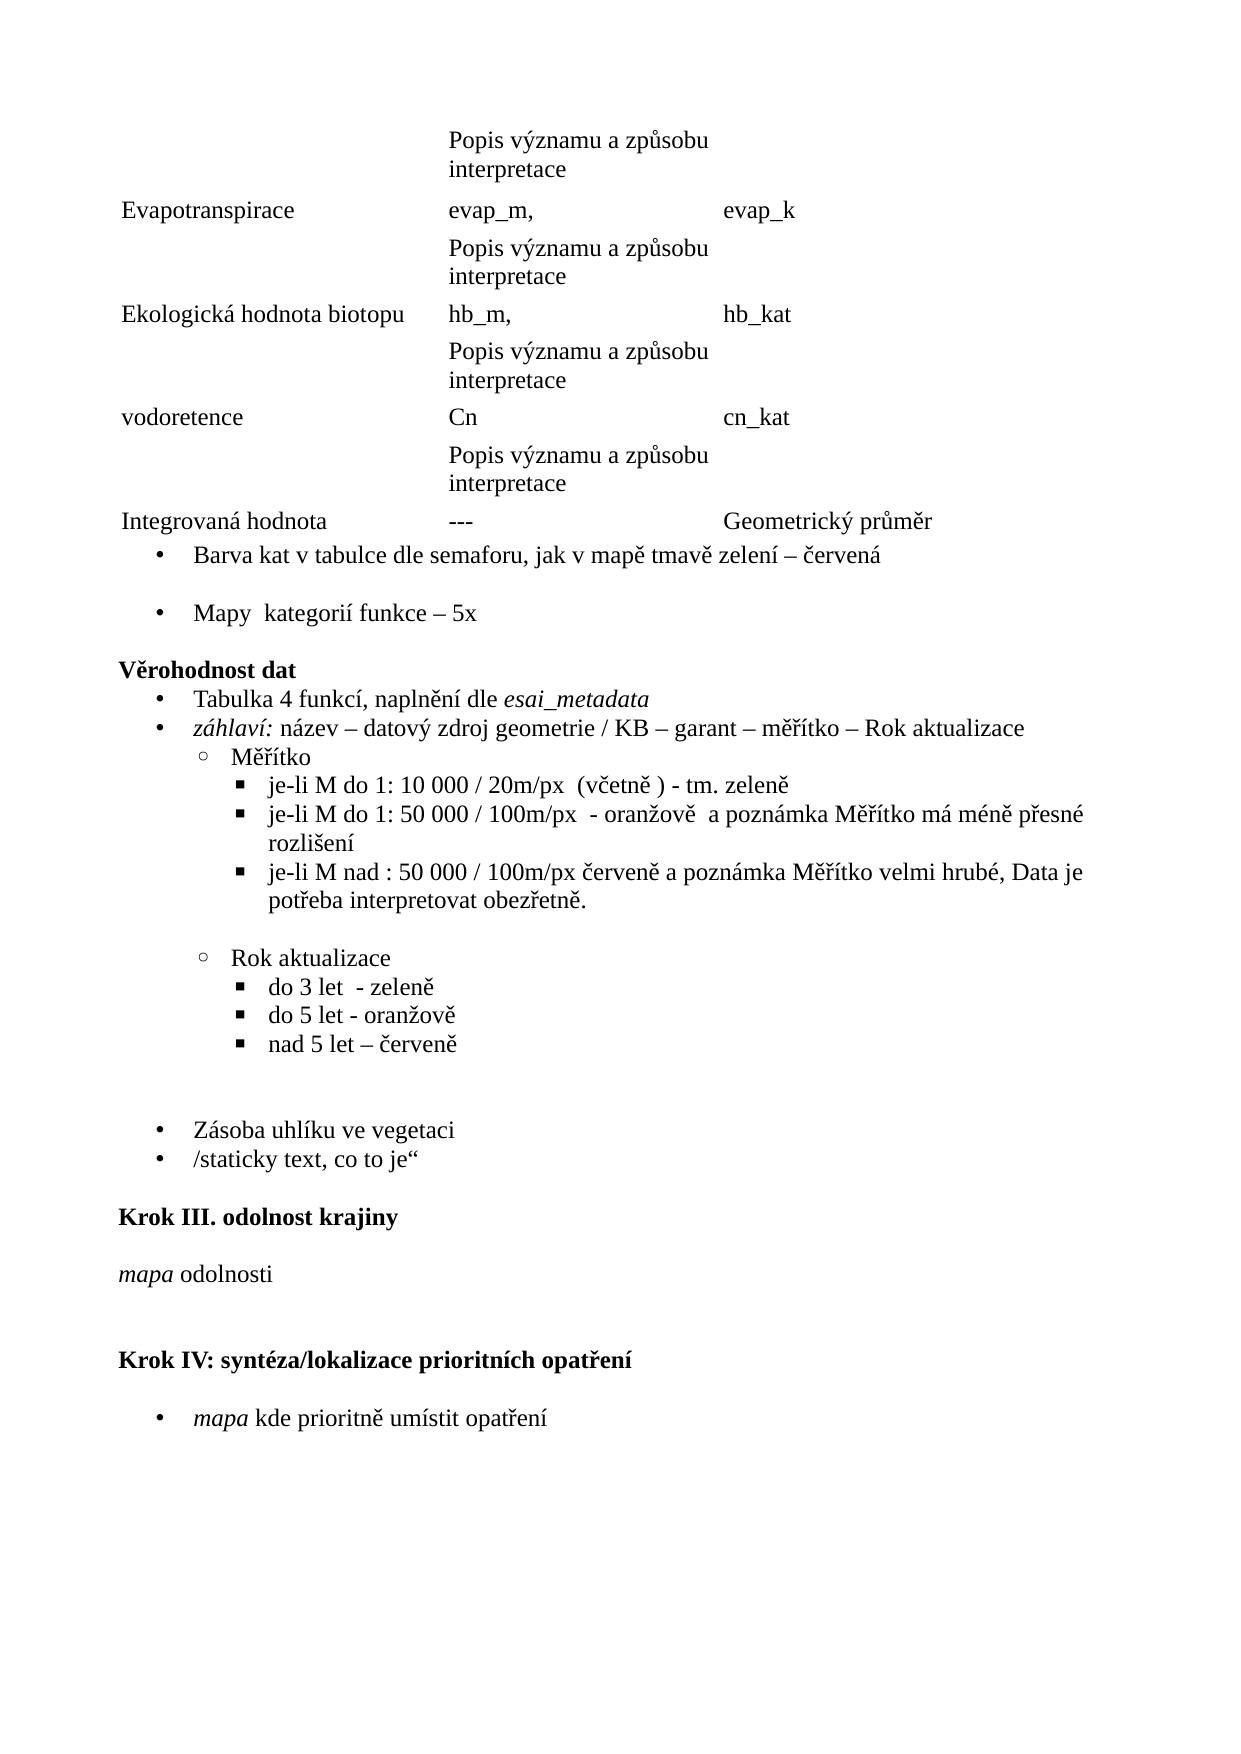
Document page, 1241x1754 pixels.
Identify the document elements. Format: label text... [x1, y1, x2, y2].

text Krok III. odolnost krajiny [118, 1202, 1122, 1230]
table_cell evap_m, [445, 190, 720, 230]
list Měřítko [193, 742, 1122, 770]
table_cell --- [445, 500, 720, 540]
list nad 5 let – červeně [231, 1029, 1122, 1058]
table_cell Ekologická hodnota biotopu [118, 293, 445, 333]
table_cell Popis významu a způsobu interpretace [445, 437, 720, 500]
table_cell Integrovaná hodnota [118, 500, 445, 540]
list Tabulka 4 funkcí, naplnění dle esai_metadata [156, 684, 1122, 713]
table_cell [118, 230, 445, 293]
table_cell Popis významu a způsobu interpretace [445, 333, 720, 397]
table_cell Evapotranspirace [118, 190, 445, 230]
list je-li M nad : 50 000 / 100m/px červeně a poznámka Měřítko velmi hrubé, Data je potřeba interpretovat obezřetně. [231, 857, 1122, 914]
table_cell [118, 333, 445, 397]
list do 5 let - oranžově [231, 1000, 1122, 1029]
list mapa kde prioritně umístit opatření [156, 1403, 1122, 1432]
list Zásoba uhlíku ve vegetaci [156, 1115, 1122, 1144]
list Mapy kategorií funkce – 5x [156, 598, 1122, 627]
text mapa odolnosti [118, 1259, 1122, 1288]
table_cell hb_kat [720, 293, 1122, 333]
table_cell Popis významu a způsobu interpretace [445, 118, 720, 189]
table_cell hb_m, [445, 293, 720, 333]
list /staticky text, co to je“ [156, 1144, 1122, 1173]
text Krok IV: syntéza/lokalizace prioritních opatření [118, 1345, 1122, 1374]
table_cell [720, 230, 1122, 293]
table_cell Cn [445, 397, 720, 437]
list záhlaví: název – datový zdroj geometrie / KB – garant – měřítko – Rok aktualizace [156, 713, 1122, 742]
table_cell [720, 333, 1122, 397]
table_cell evap_k [720, 190, 1122, 230]
list Rok aktualizace [193, 943, 1122, 972]
table_cell [720, 118, 1122, 189]
table_cell Geometrický průměr [720, 500, 1122, 540]
table_cell Popis významu a způsobu interpretace [445, 230, 720, 293]
table_cell cn_kat [720, 397, 1122, 437]
list do 3 let - zeleně [231, 972, 1122, 1000]
list je-li M do 1: 50 000 / 100m/px - oranžově a poznámka Měřítko má méně přesné rozlišení [231, 799, 1122, 857]
text Věrohodnost dat [118, 655, 1122, 684]
list je-li M do 1: 10 000 / 20m/px (včetně ) - tm. zeleně [231, 770, 1122, 799]
list Barva kat v tabulce dle semaforu, jak v mapě tmavě zelení – červená [156, 540, 1122, 569]
table_cell [118, 118, 445, 189]
table_cell [720, 437, 1122, 500]
table_cell vodoretence [118, 397, 445, 437]
table_cell [118, 437, 445, 500]
